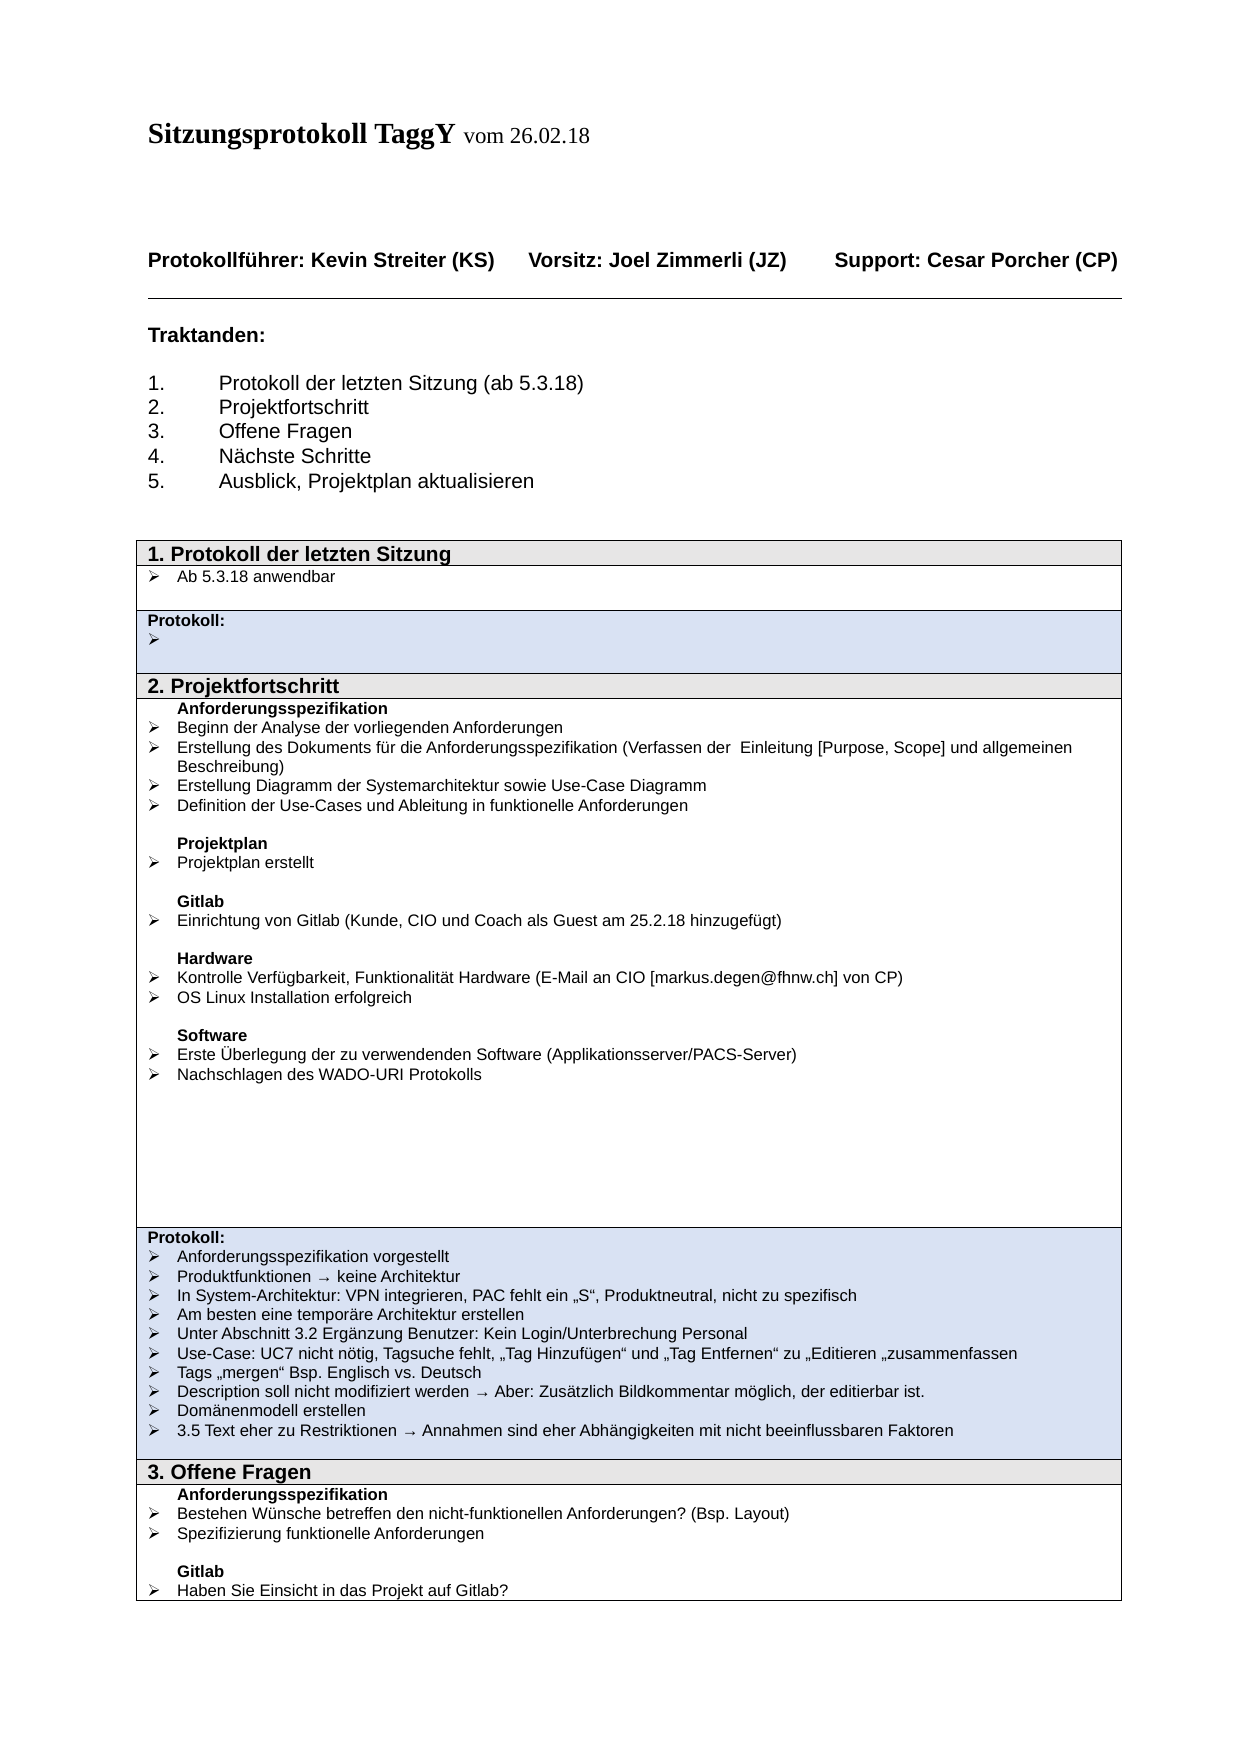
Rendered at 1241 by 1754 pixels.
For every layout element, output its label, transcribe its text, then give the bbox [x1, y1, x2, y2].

table_cell Ausblick, Projektplan aktualisieren [211, 469, 1026, 492]
table_cell 2. Projektfortschritt [137, 674, 1121, 698]
table_cell 2. [140, 395, 211, 419]
table_cell [1026, 469, 1115, 492]
table_cell Protokoll: [137, 611, 1121, 673]
table_cell Protokoll: Anforderungsspezifikation vorgestellt Produktfunktionen → keine Architektur In System-Architektur: VPN integrieren, PAC fehlt ein „S“, Produktneutral, nicht zu spezifisch Am besten eine temporäre Architektur erstellen Unter Abschnitt 3.2 Ergänzung Benutzer: Kein Login/Unterbrechung Personal Use-Case: UC7 nicht nötig, Tagsuche fehlt, „Tag Hinzufügen“ und „Tag Entfernen“ zu „Editieren „zusammenfassen Tags „mergen“ Bsp. Englisch vs. Deutsch Description soll nicht modifiziert werden → Aber: Zusätzlich Bildkommentar möglich, der editierbar ist. Domänenmodell erstellen 3.5 Text eher zu Restriktionen → Annahmen sind eher Abhängigkeiten mit nicht beeinflussbaren Faktoren [137, 1228, 1121, 1459]
table_cell Offene Fragen [211, 419, 1026, 444]
table_header Protokoll der letzten Sitzung (ab 5.3.18) [211, 371, 1026, 395]
table_header 1. Protokoll der letzten Sitzung [137, 541, 1121, 565]
subtitle Sitzungsprotokoll TaggY vom 26.02.18 [148, 116, 1122, 149]
text Traktanden: [148, 323, 1122, 347]
table_cell Ab 5.3.18 anwendbar [137, 566, 1121, 610]
table_cell Projektfortschritt [211, 395, 1026, 419]
text Protokollführer: Kevin Streiter (KS) Vorsitz: Joel Zimmerli (JZ) Support: Cesar Porcher (CP) [148, 248, 1122, 272]
table_header [1026, 371, 1115, 395]
table_cell [1026, 444, 1115, 468]
table_cell Anforderungsspezifikation Beginn der Analyse der vorliegenden Anforderungen Erstellung des Dokuments für die Anforderungsspezifikation (Verfassen der Einleitung [Purpose, Scope] und allgemeinen Beschreibung) Erstellung Diagramm der Systemarchitektur sowie Use-Case Diagramm Definition der Use-Cases und Ableitung in funktionelle Anforderungen Projektplan Projektplan erstellt Gitlab Einrichtung von Gitlab (Kunde, CIO und Coach als Guest am 25.2.18 hinzugefügt) Hardware Kontrolle Verfügbarkeit, Funktionalität Hardware (E-Mail an CIO [markus.degen@fhnw.ch] von CP) OS Linux Installation erfolgreich Software Erste Überlegung der zu verwendenden Software (Applikationsserver/PACS-Server) Nachschlagen des WADO-URI Protokolls [137, 699, 1121, 1227]
table_header 1. [140, 371, 211, 395]
table_cell 3. [140, 419, 211, 444]
table_cell 4. [140, 444, 211, 468]
table_cell Nächste Schritte [211, 444, 1026, 468]
table_cell [1026, 419, 1115, 444]
table_cell 3. Offene Fragen [137, 1460, 1121, 1484]
table_cell 5. [140, 469, 211, 492]
table_cell Anforderungsspezifikation Bestehen Wünsche betreffen den nicht-funktionellen Anforderungen? (Bsp. Layout) Spezifizierung funktionelle Anforderungen Gitlab Haben Sie Einsicht in das Projekt auf Gitlab? Software Wird ein bestimmter Applikationsserver bevorzugt? Wird ein bestimmter PACS-Server bevorzugt? [137, 1485, 1121, 1600]
table_cell [1026, 395, 1115, 419]
